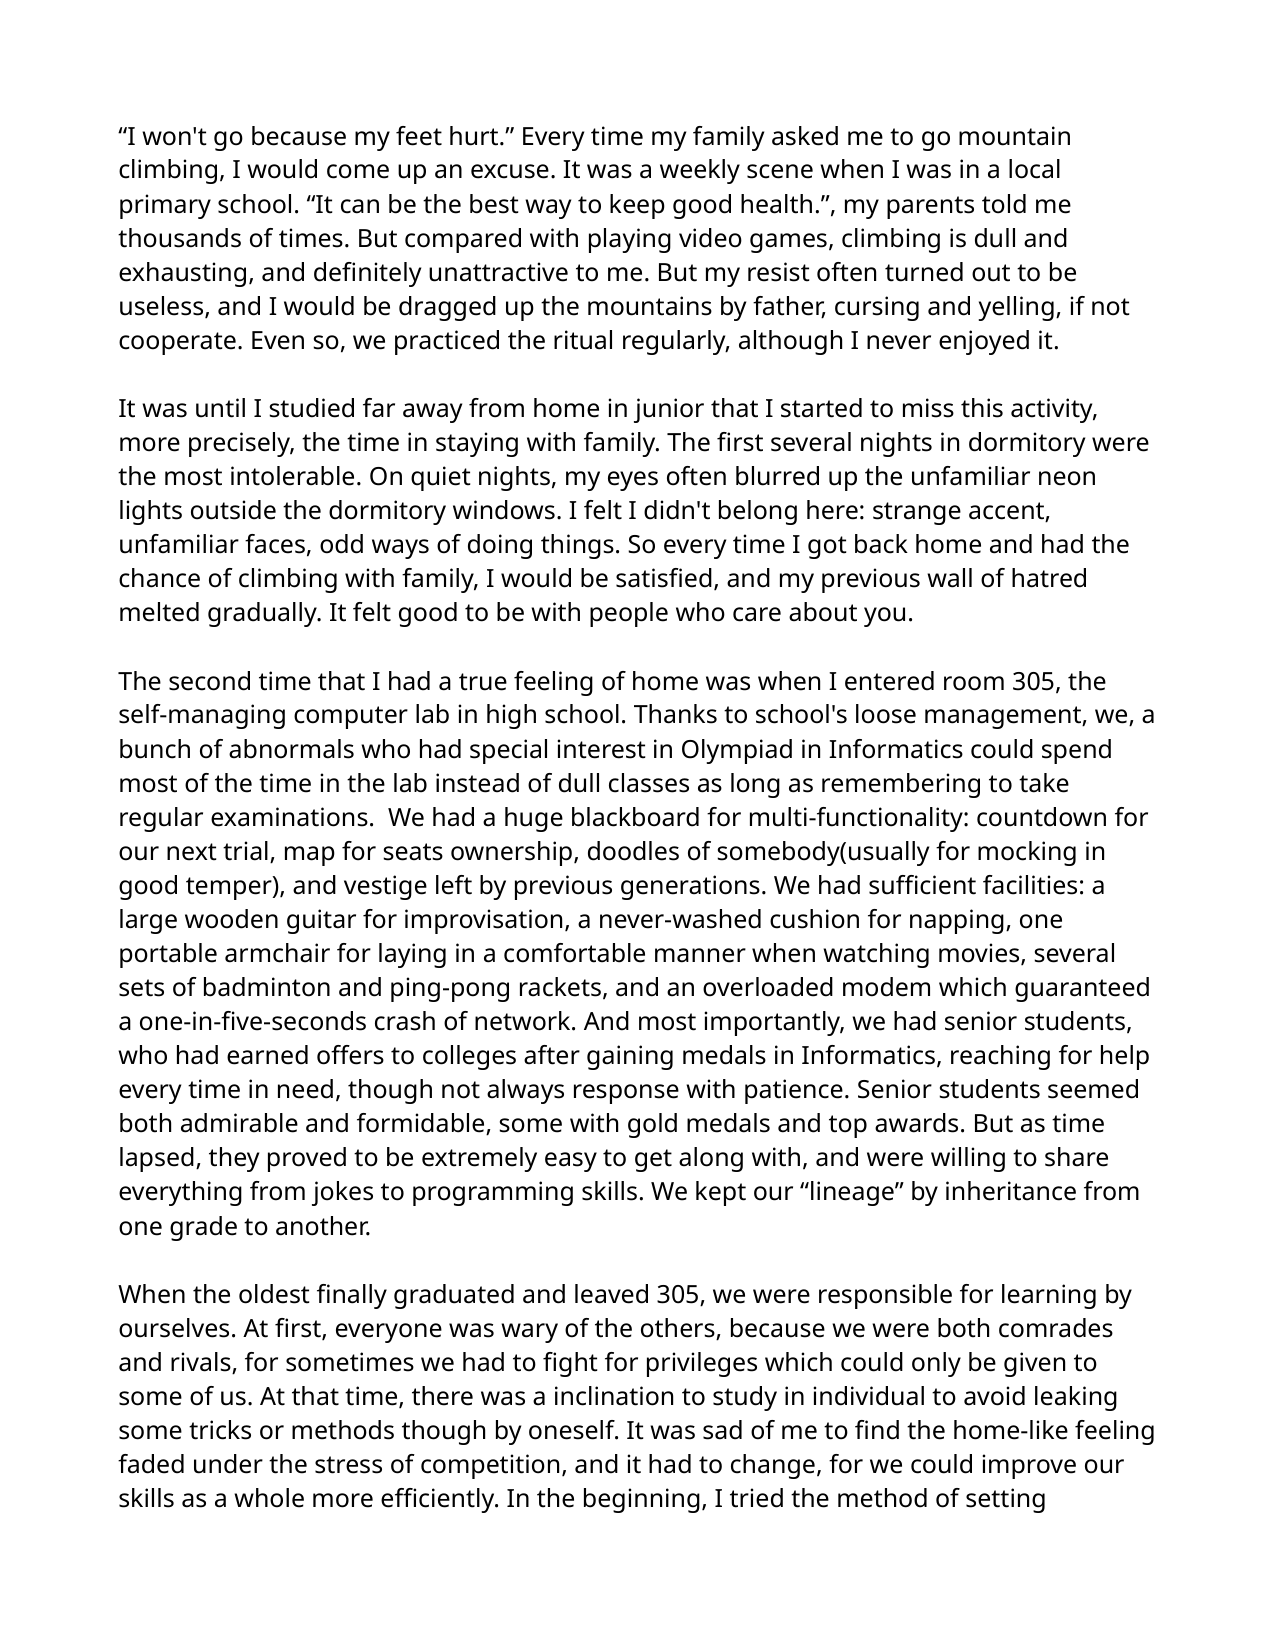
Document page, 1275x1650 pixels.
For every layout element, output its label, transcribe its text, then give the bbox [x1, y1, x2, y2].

text “I won't go because my feet hurt.” Every time my family asked me to go mountain climbing, I would come up an excuse. It was a weekly scene when I was in a local primary school. “It can be the best way to keep good health.”, my parents told me thousands of times. But compared with playing video games, climbing is dull and exhausting, and definitely unattractive to me. But my resist often turned out to be useless, and I would be dragged up the mountains by father, cursing and yelling, if not cooperate. Even so, we practiced the ritual regularly, although I never enjoyed it. [118, 118, 1157, 357]
text It was until I studied far away from home in junior that I started to miss this activity, more precisely, the time in staying with family. The first several nights in dormitory were the most intolerable. On quiet nights, my eyes often blurred up the unfamiliar neon lights outside the dormitory windows. I felt I didn't belong here: strange accent, unfamiliar faces, odd ways of doing things. So every time I got back home and had the chance of climbing with family, I would be satisfied, and my previous wall of hatred melted gradually. It felt good to be with people who care about you. [118, 391, 1157, 629]
text The second time that I had a true feeling of home was when I entered room 305, the self-managing computer lab in high school. Thanks to school's loose management, we, a bunch of abnormals who had special interest in Olympiad in Informatics could spend most of the time in the lab instead of dull classes as long as remembering to take regular examinations. We had a huge blackboard for multi-functionality: countdown for our next trial, map for seats ownership, doodles of somebody(usually for mocking in good temper), and vestige left by previous generations. We had sufficient facilities: a large wooden guitar for improvisation, a never-washed cushion for napping, one portable armchair for laying in a comfortable manner when watching movies, several sets of badminton and ping-pong rackets, and an overloaded modem which guaranteed a one-in-five-seconds crash of network. And most importantly, we had senior students, who had earned offers to colleges after gaining medals in Informatics, reaching for help every time in need, though not always response with patience. Senior students seemed both admirable and formidable, some with gold medals and top awards. But as time lapsed, they proved to be extremely easy to get along with, and were willing to share everything from jokes to programming skills. We kept our “lineage” by inheritance from one grade to another. [118, 663, 1157, 1242]
text When the oldest finally graduated and leaved 305, we were responsible for learning by ourselves. At first, everyone was wary of the others, because we were both comrades and rivals, for sometimes we had to fight for privileges which could only be given to some of us. At that time, there was a inclination to study in individual to avoid leaking some tricks or methods though by oneself. It was sad of me to find the home-like feeling faded under the stress of competition, and it had to change, for we could improve our skills as a whole more efficiently. In the beginning, I tried the method of setting [118, 1276, 1157, 1515]
